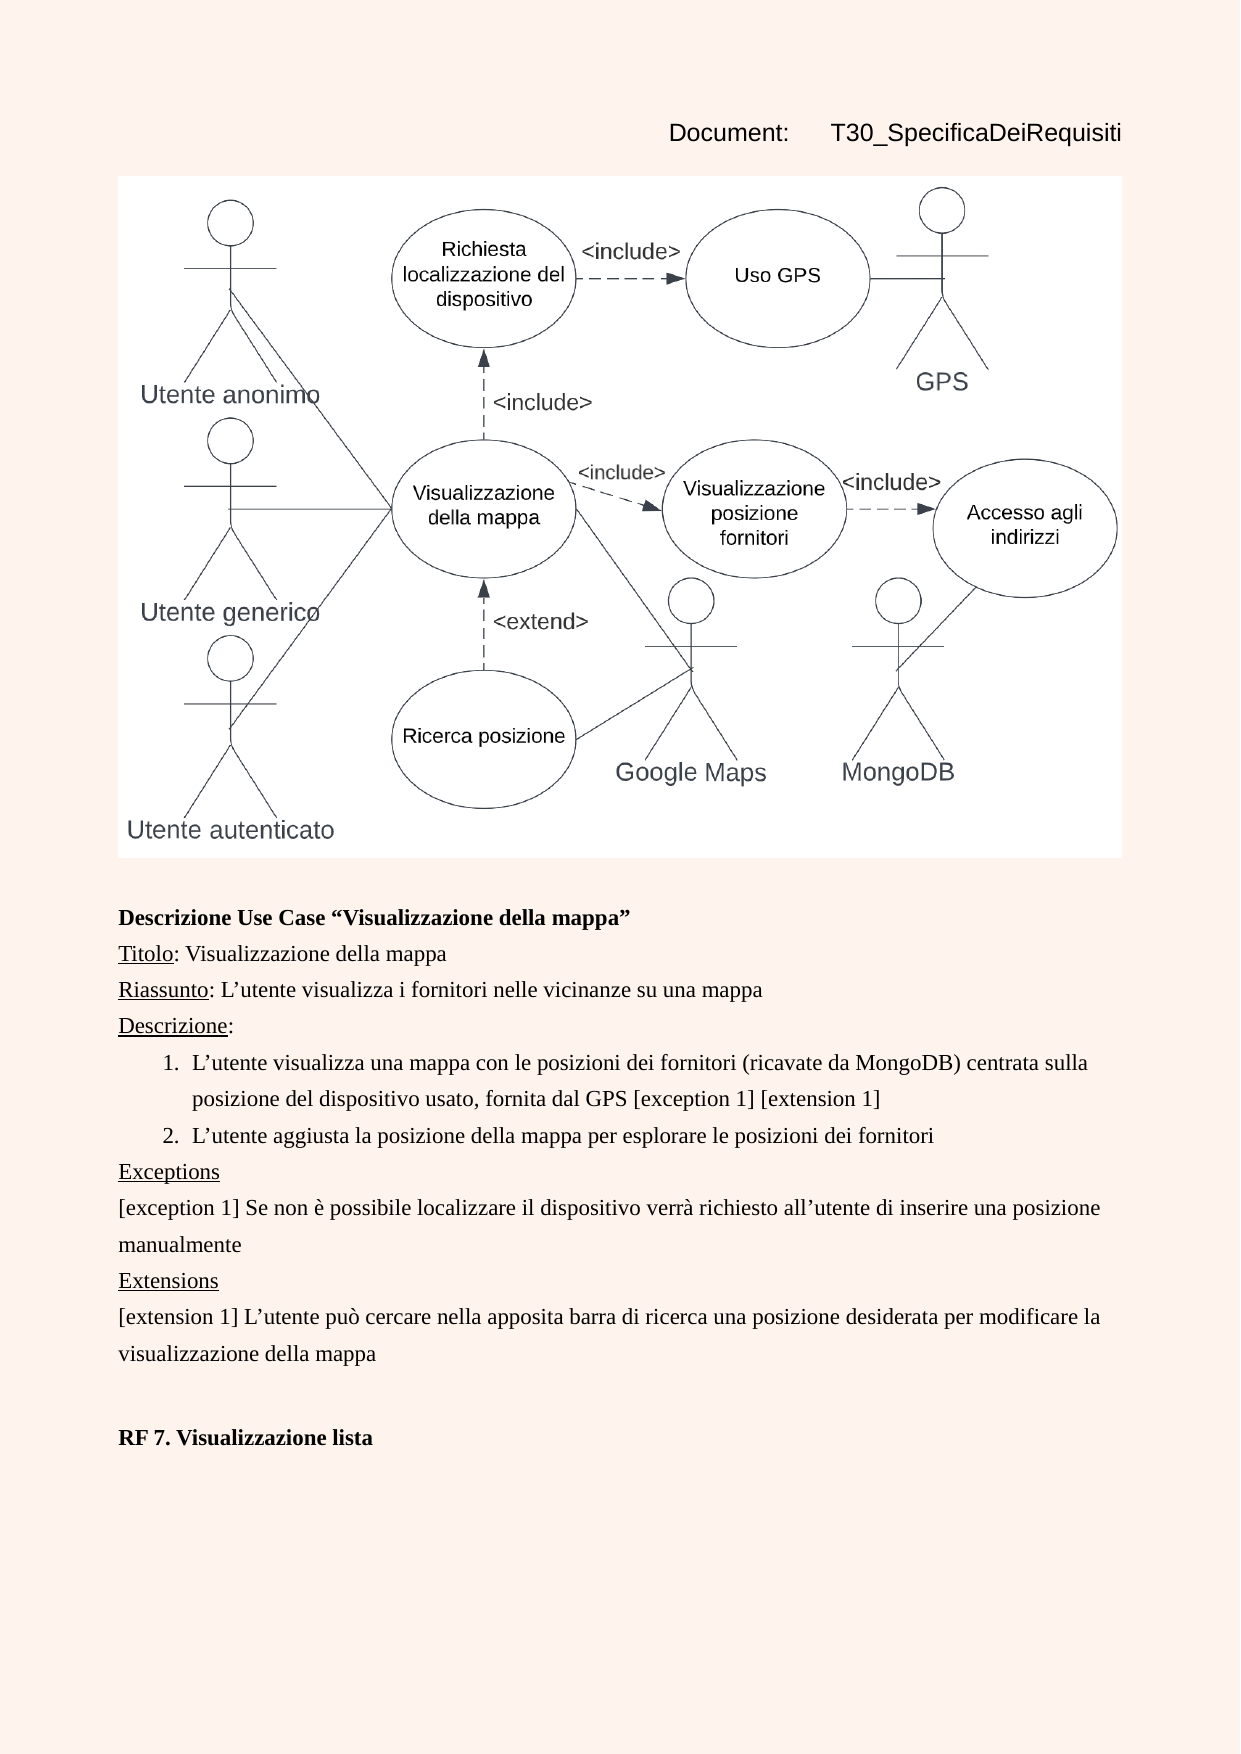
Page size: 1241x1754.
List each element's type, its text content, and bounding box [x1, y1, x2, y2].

text Riassunto: L’utente visualizza i fornitori nelle vicinanze su una mappa [118, 976, 1122, 1003]
text [extension 1] L’utente può cercare nella apposita barra di ricerca una posizione desiderata per modificare la visualizzazione della mappa [118, 1303, 1122, 1366]
text Extensions [118, 1267, 1122, 1293]
text Titolo: Visualizzazione della mappa [118, 940, 1122, 966]
text [exception 1] Se non è possibile localizzare il dispositivo verrà richiesto all’utente di inserire una posizione manualmente [118, 1194, 1122, 1257]
text Descrizione Use Case “Visualizzazione della mappa” [118, 903, 1122, 930]
list L’utente visualizza una mappa con le posizioni dei fornitori (ricavate da MongoDB) centrata sulla posizione del dispositivo usato, fornita dal GPS [exception 1] [extension 1] [162, 1049, 1122, 1112]
list L’utente aggiusta la posizione della mappa per esplorare le posizioni dei fornitori [162, 1122, 1122, 1148]
text Exceptions [118, 1158, 1122, 1184]
text Descrizione: [118, 1013, 1122, 1039]
picture [118, 176, 1123, 858]
text RF 7. Visualizzazione lista [118, 1424, 1122, 1450]
